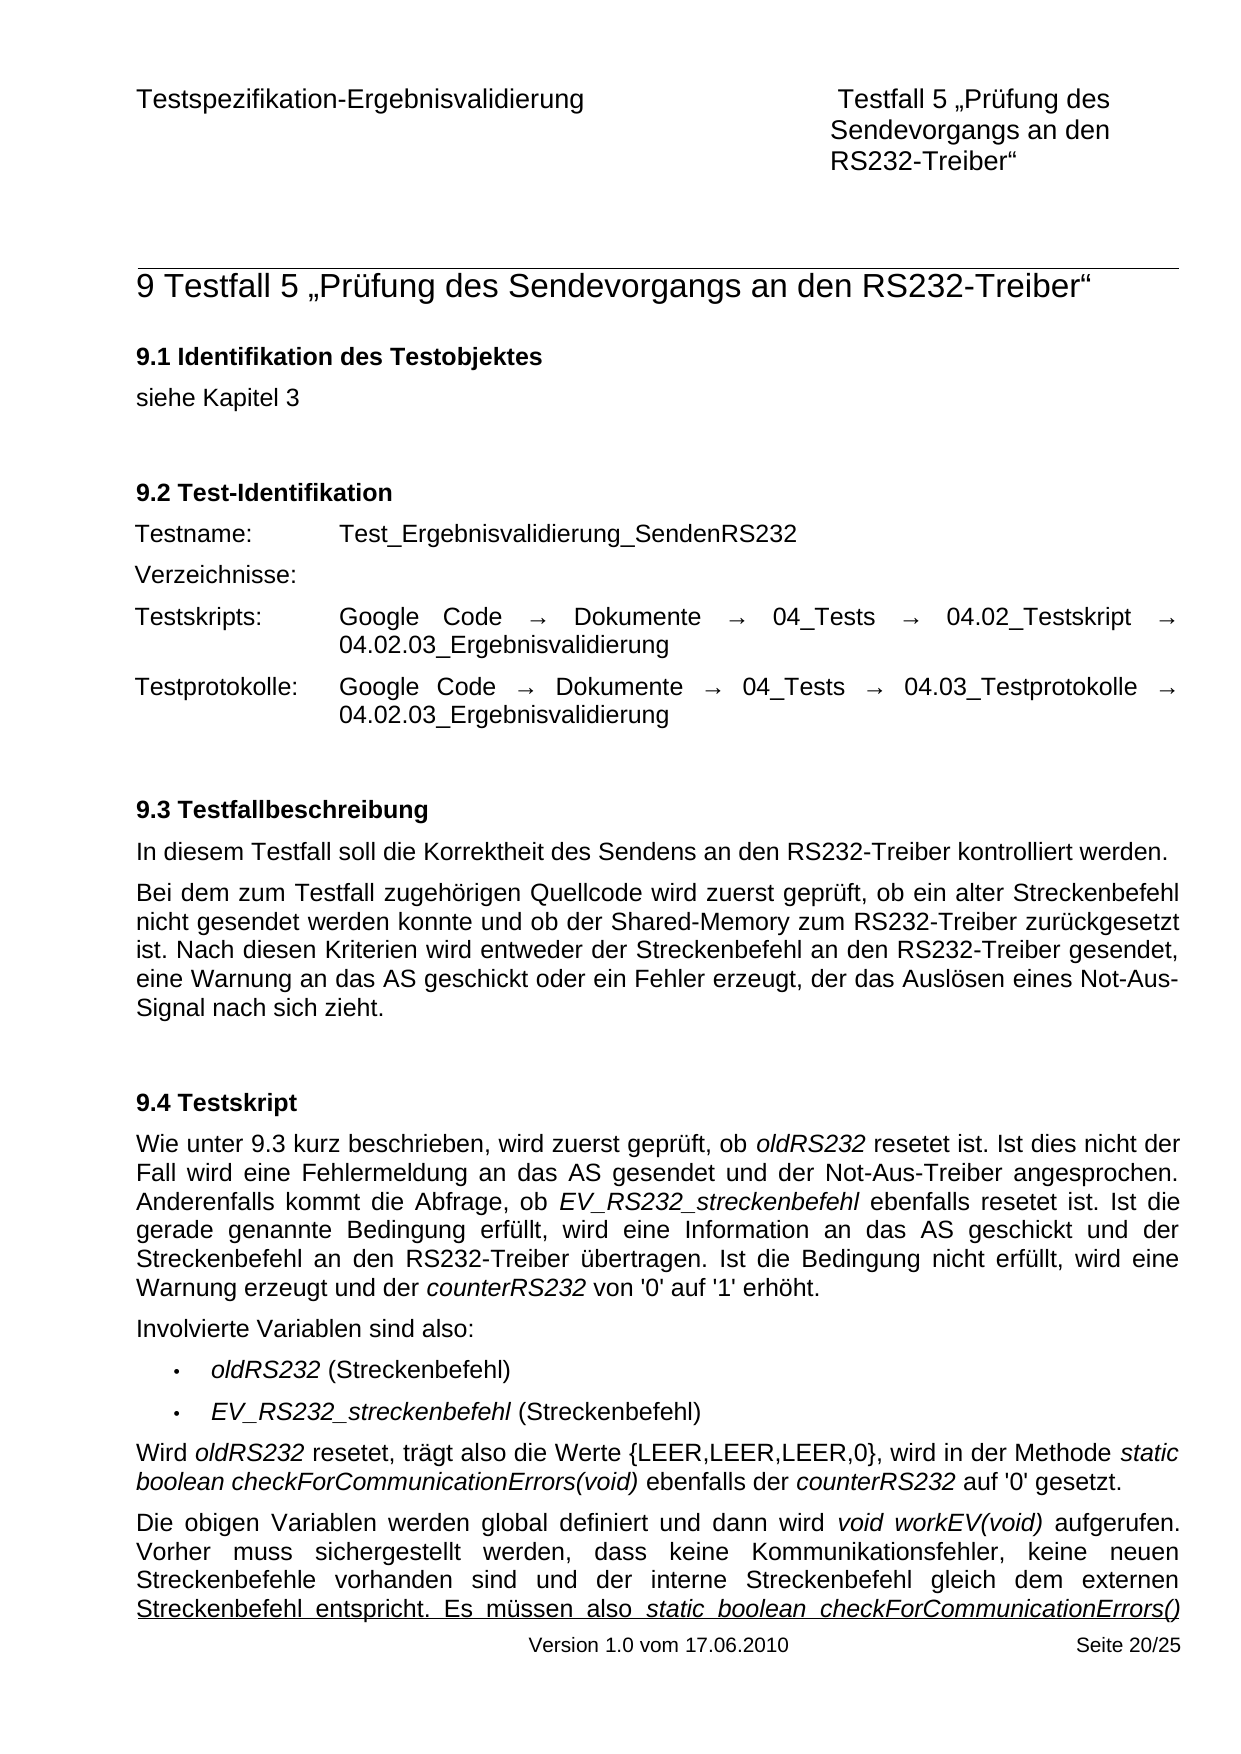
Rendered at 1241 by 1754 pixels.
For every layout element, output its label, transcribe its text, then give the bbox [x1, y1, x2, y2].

text Testskripts: Google Code → Dokumente → 04_Tests → 04.02_Testskript → 04.02.03_Ergebnisvalidierung [134, 602, 1181, 659]
text Bei dem zum Testfall zugehörigen Quellcode wird zuerst geprüft, ob ein alter Streckenbefehl nicht gesendet werden konnte und ob der Shared-Memory zum RS232-Treiber zurückgesetzt ist. Nach diesen Kriterien wird entweder der Streckenbefehl an den RS232-Treiber gesendet, eine Warnung an das AS geschickt oder ein Fehler erzeugt, der das Auslösen eines Not-Aus-Signal nach sich zieht. [136, 878, 1181, 1022]
subtitle Testfallbeschreibung [136, 796, 1181, 824]
subtitle Testskript [136, 1088, 1181, 1117]
list oldRS232 (Streckenbefehl) [173, 1356, 1181, 1384]
text Wie unter 9.3 kurz beschrieben, wird zuerst geprüft, ob oldRS232 resetet ist. Ist dies nicht der Fall wird eine Fehlermeldung an das AS gesendet und der Not-Aus-Treiber angesprochen. Anderenfalls kommt die Abfrage, ob EV_RS232_streckenbefehl ebenfalls resetet ist. Ist die gerade genannte Bedingung erfüllt, wird eine Information an das AS geschickt und der Streckenbefehl an den RS232-Treiber übertragen. Ist die Bedingung nicht erfüllt, wird eine Warnung erzeugt und der counterRS232 von '0' auf '1' erhöht. [136, 1129, 1181, 1302]
text Involvierte Variablen sind also: [136, 1314, 1181, 1343]
text Testname: Test_Ergebnisvalidierung_SendenRS232 [134, 519, 1181, 548]
text siehe Kapitel 3 [136, 383, 1181, 412]
subtitle Testfall 5 „Prüfung des Sendevorgangs an den RS232-Treiber“ [136, 289, 430, 304]
subtitle Testfall 5 „Prüfung des Sendevorgangs an den RS232-Treiber“ [429, 289, 663, 304]
list EV_RS232_streckenbefehl (Streckenbefehl) [173, 1397, 1181, 1426]
text In diesem Testfall soll die Korrektheit des Sendens an den RS232-Treiber kontrolliert werden. [136, 837, 1181, 866]
text Wird oldRS232 resetet, trägt also die Werte {LEER,LEER,LEER,0}, wird in der Methode static boolean checkForCommunicationErrors(void) ebenfalls der counterRS232 auf '0' gesetzt. [136, 1438, 1181, 1496]
subtitle Identifikation des Testobjektes [136, 342, 1181, 371]
text Testprotokolle: Google Code → Dokumente → 04_Tests → 04.03_Testprotokolle → 04.02.03_Ergebnisvalidierung [134, 672, 1181, 729]
subtitle Test-Identifikation [136, 478, 1181, 507]
text Die obigen Variablen werden global definiert und dann wird void workEV(void) aufgerufen. Vorher muss sichergestellt werden, dass keine Kommunikationsfehler, keine neuen Streckenbefehle vorhanden sind und der interne Streckenbefehl gleich dem externen Streckenbefehl entspricht. Es müssen also static boolean checkForCommunicationErrors() und static boolean processExternalStreckenbefehl(void) FALSE zurück liefern. Dies ist der Fall wenn RS232_EV_streckenbefehl.Fehler = 0, SSC_EV_streckenbefehl.Fehler = 0, counterRS232 < 3 und counterSSC < 3, sowie SSC_EV_Streckenbefehl = {LEER,LEER,LEER,0} und isBVNew = FALSE sind. Weiterhin muss internerStreckenbefehl = externerStreckenbefehl gelten. Danach müssen die oben aufgeführten Variablen unterschiedlich miteinander kombiniert werden, um wiederum eine 100%-ige Codeabdeckung zu gewährleisten. Mehr dazu folgt in der Testreferenz. [136, 1508, 1181, 1612]
text Verzeichnisse: [134, 561, 1181, 589]
subtitle Testfall 5 „Prüfung des Sendevorgangs an den RS232-Treiber“ [718, 289, 1181, 304]
